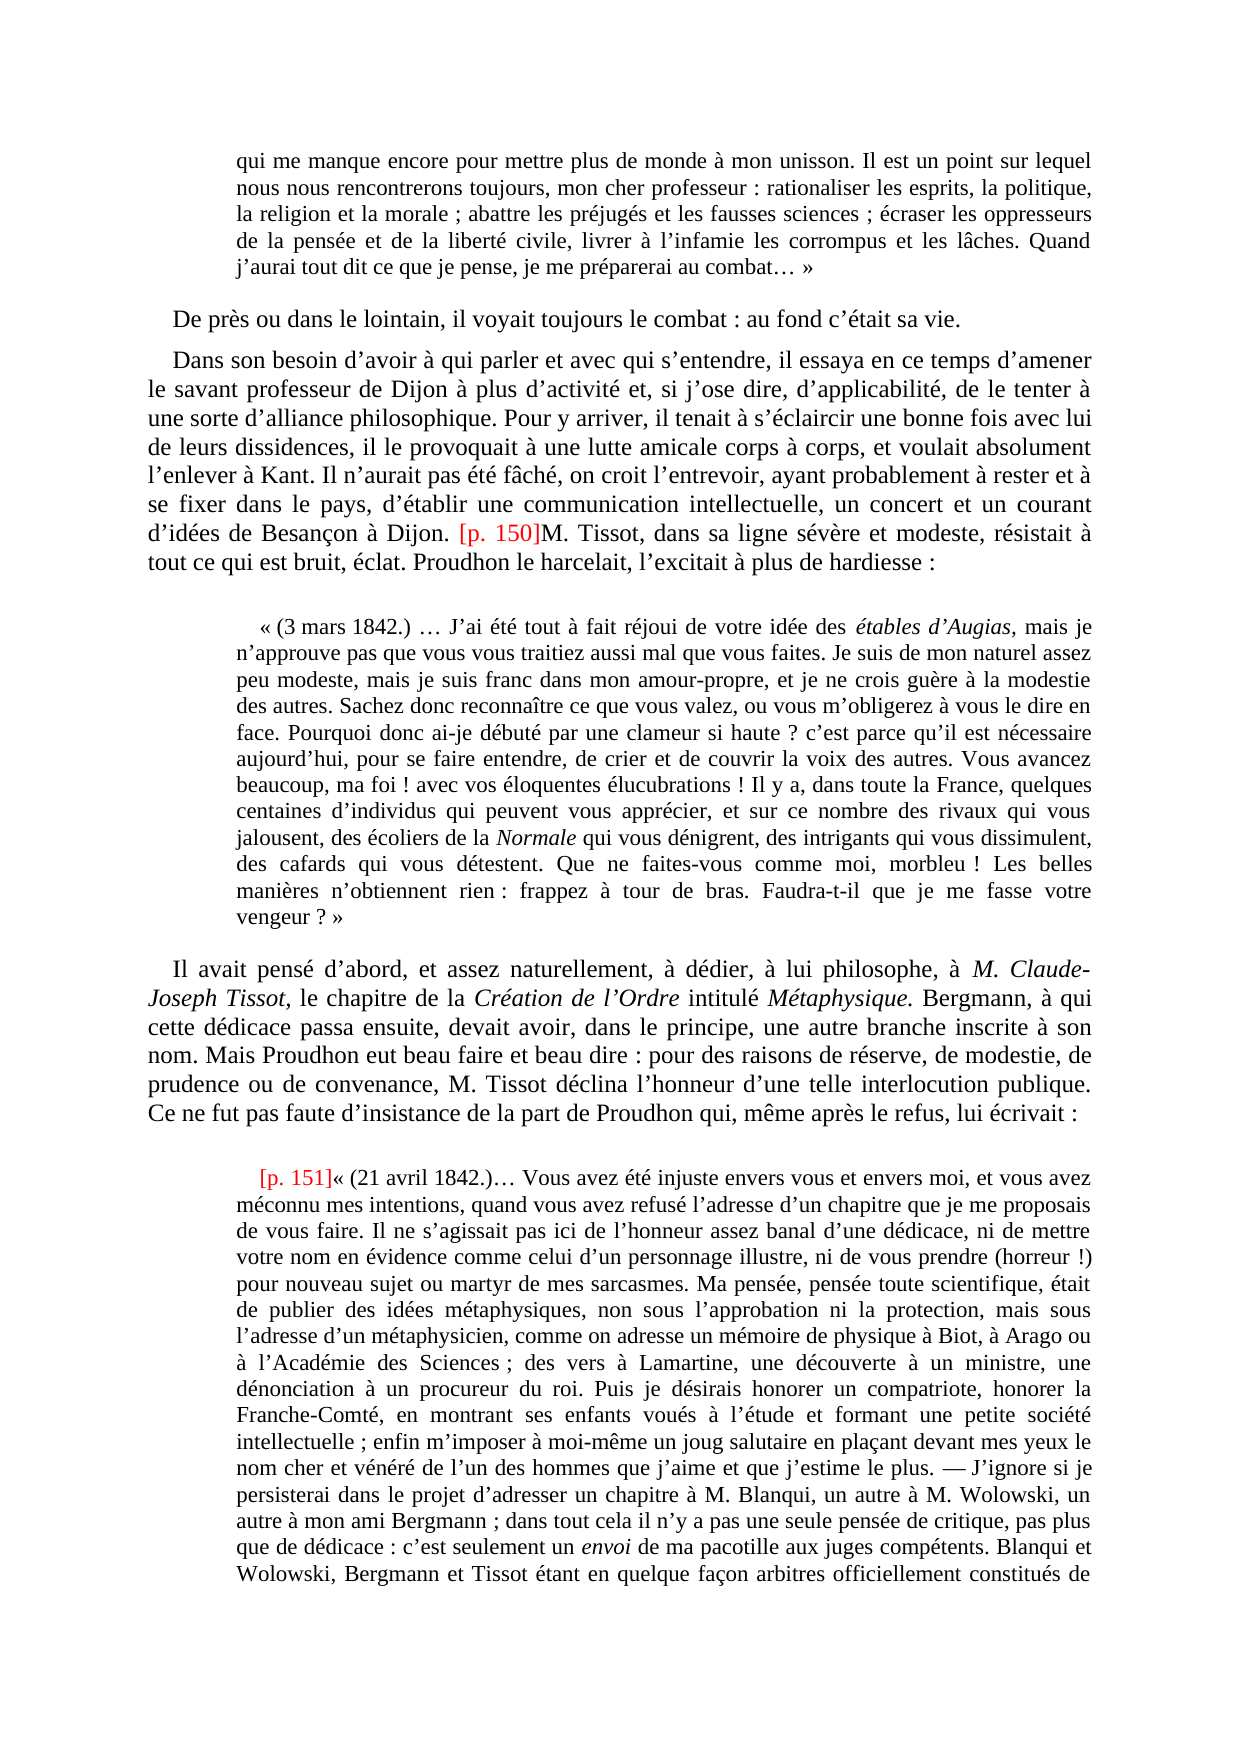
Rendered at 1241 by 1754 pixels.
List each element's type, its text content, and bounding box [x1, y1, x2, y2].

text Dans son besoin d’avoir à qui parler et avec qui s’entendre, il essaya en ce temps d’amener le savant professeur de Dijon à plus d’activité et, si j’ose dire, d’applicabilité, de le tenter à une sorte d’alliance philosophique. Pour y arriver, il tenait à s’éclaircir une bonne fois avec lui de leurs dissidences, il le provoquait à une lutte amicale corps à corps, et voulait absolument l’enlever à Kant. Il n’aurait pas été fâché, on croit l’entrevoir, ayant probablement à rester et à se fixer dans le pays, d’établir une communication intellectuelle, un concert et un courant d’idées de Besançon à Dijon. [p. 150]M. Tissot, dans sa ligne sévère et modeste, résistait à tout ce qui est bruit, éclat. Proudhon le harcelait, l’excitait à plus de hardiesse : [148, 346, 1093, 576]
text De près ou dans le lointain, il voyait toujours le combat : au fond c’était sa vie. [148, 304, 1093, 333]
text Il avait pensé d’abord, et assez naturellement, à dédier, à lui philosophe, à M. Claude-Joseph Tissot, le chapitre de la Création de l’Ordre intitulé Métaphysique. Bergmann, à qui cette dédicace passa ensuite, devait avoir, dans le principe, une autre branche inscrite à son nom. Mais Proudhon eut beau faire et beau dire : pour des raisons de réserve, de modestie, de prudence ou de convenance, M. Tissot déclina l’honneur d’une telle interlocution publique. Ce ne fut pas faute d’insistance de la part de Proudhon qui, même après le refus, lui écrivait : [148, 954, 1093, 1127]
text [p. 151]« (21 avril 1842.)… Vous avez été injuste envers vous et envers moi, et vous avez méconnu mes intentions, quand vous avez refusé l’adresse d’un chapitre que je me proposais de vous faire. Il ne s’agissait pas ici de l’honneur assez banal d’une dédicace, ni de mettre votre nom en évidence comme celui d’un personnage illustre, ni de vous prendre (horreur !) pour nouveau sujet ou martyr de mes sarcasmes. Ma pensée, pensée toute scientifique, était de publier des idées métaphysiques, non sous l’approbation ni la protection, mais sous l’adresse d’un métaphysicien, comme on adresse un mémoire de physique à Biot, à Arago ou à l’Académie des Sciences ; des vers à Lamartine, une découverte à un ministre, une dénonciation à un procureur du roi. Puis je désirais honorer un compatriote, honorer la Franche-Comté, en montrant ses enfants voués à l’étude et formant une petite société intellectuelle ; enfin m’imposer à moi-même un joug salutaire en plaçant devant mes yeux le nom cher et vénéré de l’un des hommes que j’aime et que j’estime le plus. — J’ignore si je persisterai dans le projet d’adresser un chapitre à M. Blanqui, un autre à M. Wolowski, un autre à mon ami Bergmann ; dans tout cela il n’y a pas une seule pensée de critique, pas plus que de dédicace : c’est seulement un envoi de ma pacotille aux juges compétents. Blanqui et Wolowski, Bergmann et Tissot étant en quelque façon arbitres officiellement constitués de [236, 1164, 1093, 1586]
text « (3 mars 1842.) … J’ai été tout à fait réjoui de votre idée des étables d’Augias, mais je n’approuve pas que vous vous traitiez aussi mal que vous faites. Je suis de mon naturel assez peu modeste, mais je suis franc dans mon amour-propre, et je ne crois guère à la modestie des autres. Sachez donc reconnaître ce que vous valez, ou vous m’obligerez à vous le dire en face. Pourquoi donc ai-je débuté par une clameur si haute ? c’est parce qu’il est nécessaire aujourd’hui, pour se faire entendre, de crier et de couvrir la voix des autres. Vous avancez beaucoup, ma foi ! avec vos éloquentes élucubrations ! Il y a, dans toute la France, quelques centaines d’individus qui peuvent vous apprécier, et sur ce nombre des rivaux qui vous jalousent, des écoliers de la Normale qui vous dénigrent, des intrigants qui vous dissimulent, des cafards qui vous détestent. Que ne faites-vous comme moi, morbleu ! Les belles manières n’obtiennent rien : frappez à tour de bras. Faudra-t-il que je me fasse votre vengeur ? » [236, 613, 1093, 929]
text qui me manque encore pour mettre plus de monde à mon unisson. Il est un point sur lequel nous nous rencontrerons toujours, mon cher professeur : rationaliser les esprits, la politique, la religion et la morale ; abattre les préjugés et les fausses sciences ; écraser les oppresseurs de la pensée et de la liberté civile, livrer à l’infamie les corrompus et les lâches. Quand j’aurai tout dit ce que je pense, je me préparerai au combat… » [236, 148, 1093, 279]
